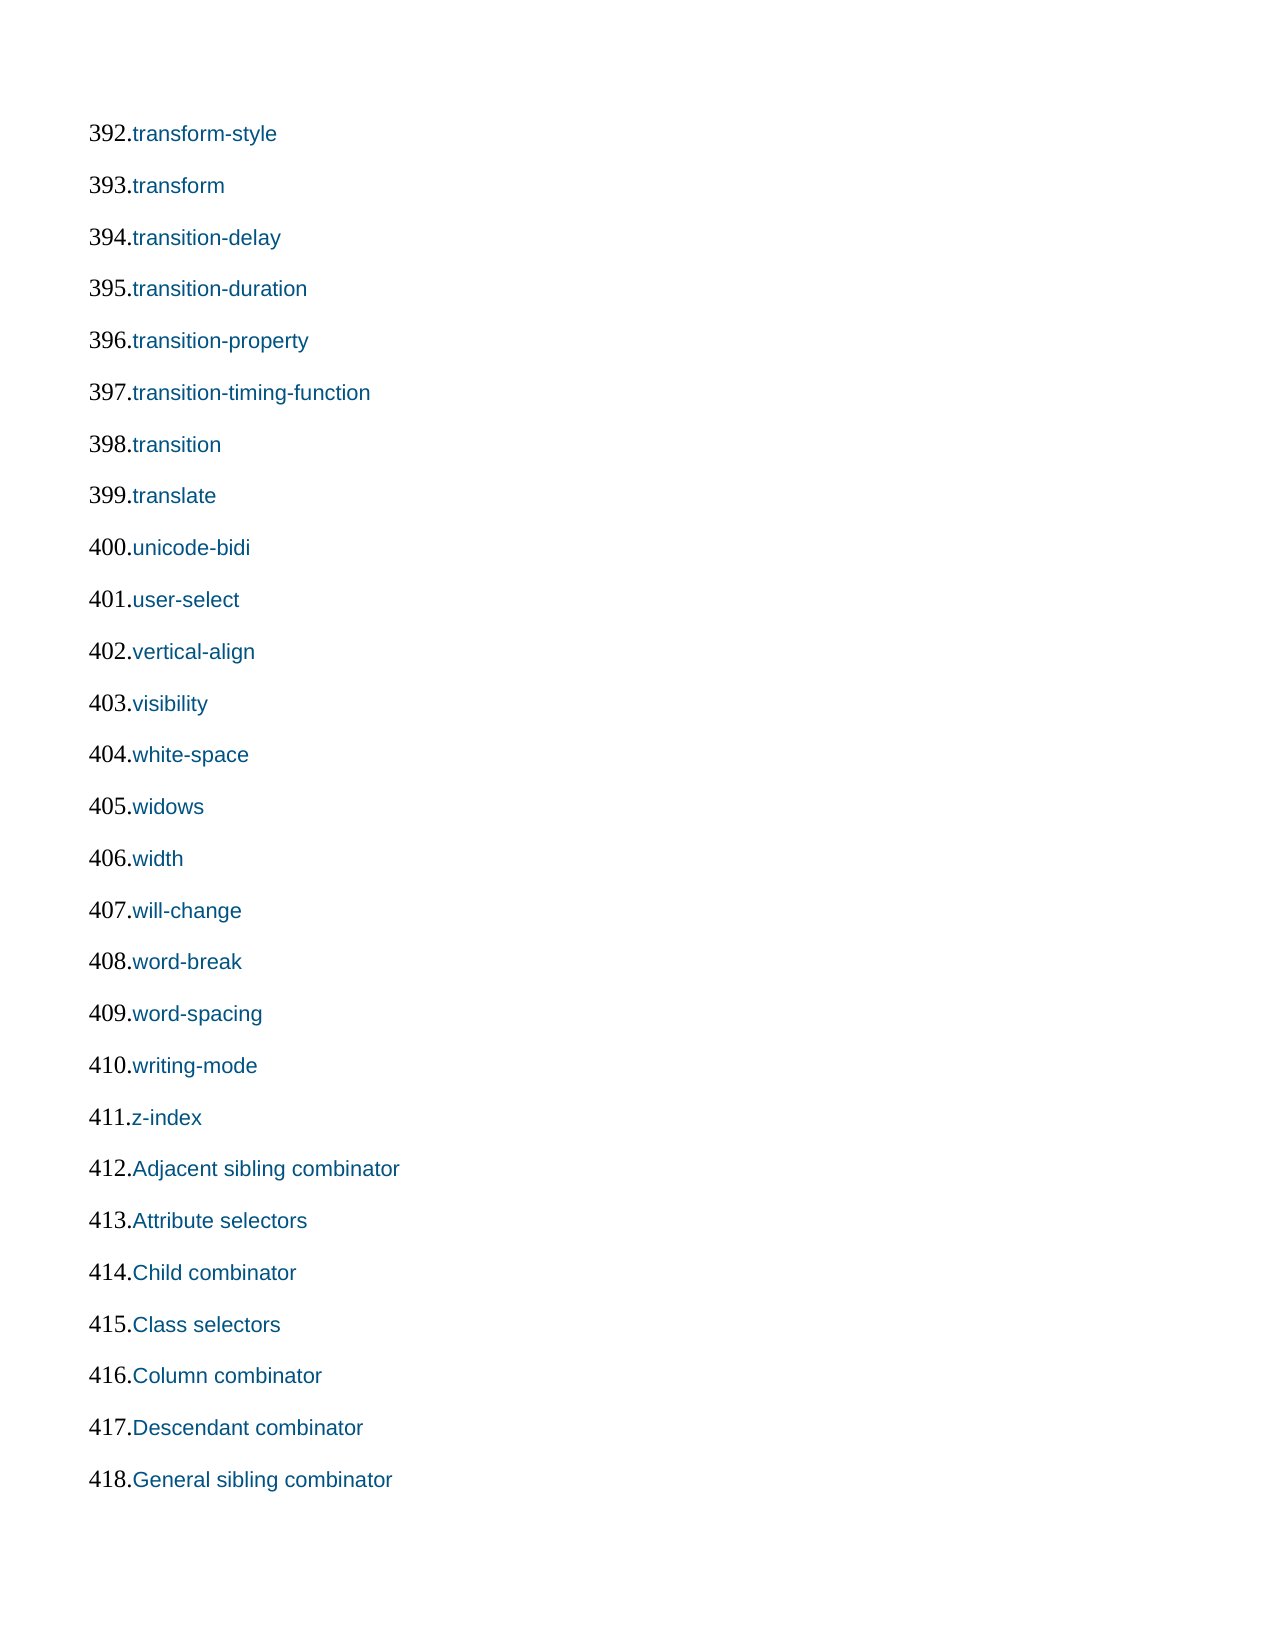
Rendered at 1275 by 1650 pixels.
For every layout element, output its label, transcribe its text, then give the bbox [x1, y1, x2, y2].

list General sibling combinator [118, 1464, 1157, 1493]
list vertical-align [118, 636, 1157, 664]
list Column combinator [118, 1361, 1157, 1389]
list transition-delay [118, 222, 1157, 250]
list white-space [118, 739, 1157, 768]
list writing-mode [118, 1050, 1157, 1079]
list visibility [118, 688, 1157, 716]
list z-index [118, 1102, 1157, 1131]
list Child combinator [118, 1257, 1157, 1286]
list word-spacing [118, 998, 1157, 1027]
list Attribute selectors [118, 1205, 1157, 1234]
list transition-property [118, 325, 1157, 354]
list transform [118, 170, 1157, 199]
list widows [118, 791, 1157, 820]
list Adjacent sibling combinator [118, 1153, 1157, 1182]
list word-break [118, 946, 1157, 975]
list transition [118, 429, 1157, 457]
list user-select [118, 584, 1157, 613]
list unicode-bidi [118, 532, 1157, 561]
list will-change [118, 895, 1157, 923]
list transition-duration [118, 273, 1157, 302]
list transition-timing-function [118, 377, 1157, 406]
list transform-style [118, 118, 1157, 147]
list Class selectors [118, 1309, 1157, 1338]
list width [118, 843, 1157, 872]
list translate [118, 481, 1157, 509]
list Descendant combinator [118, 1412, 1157, 1441]
